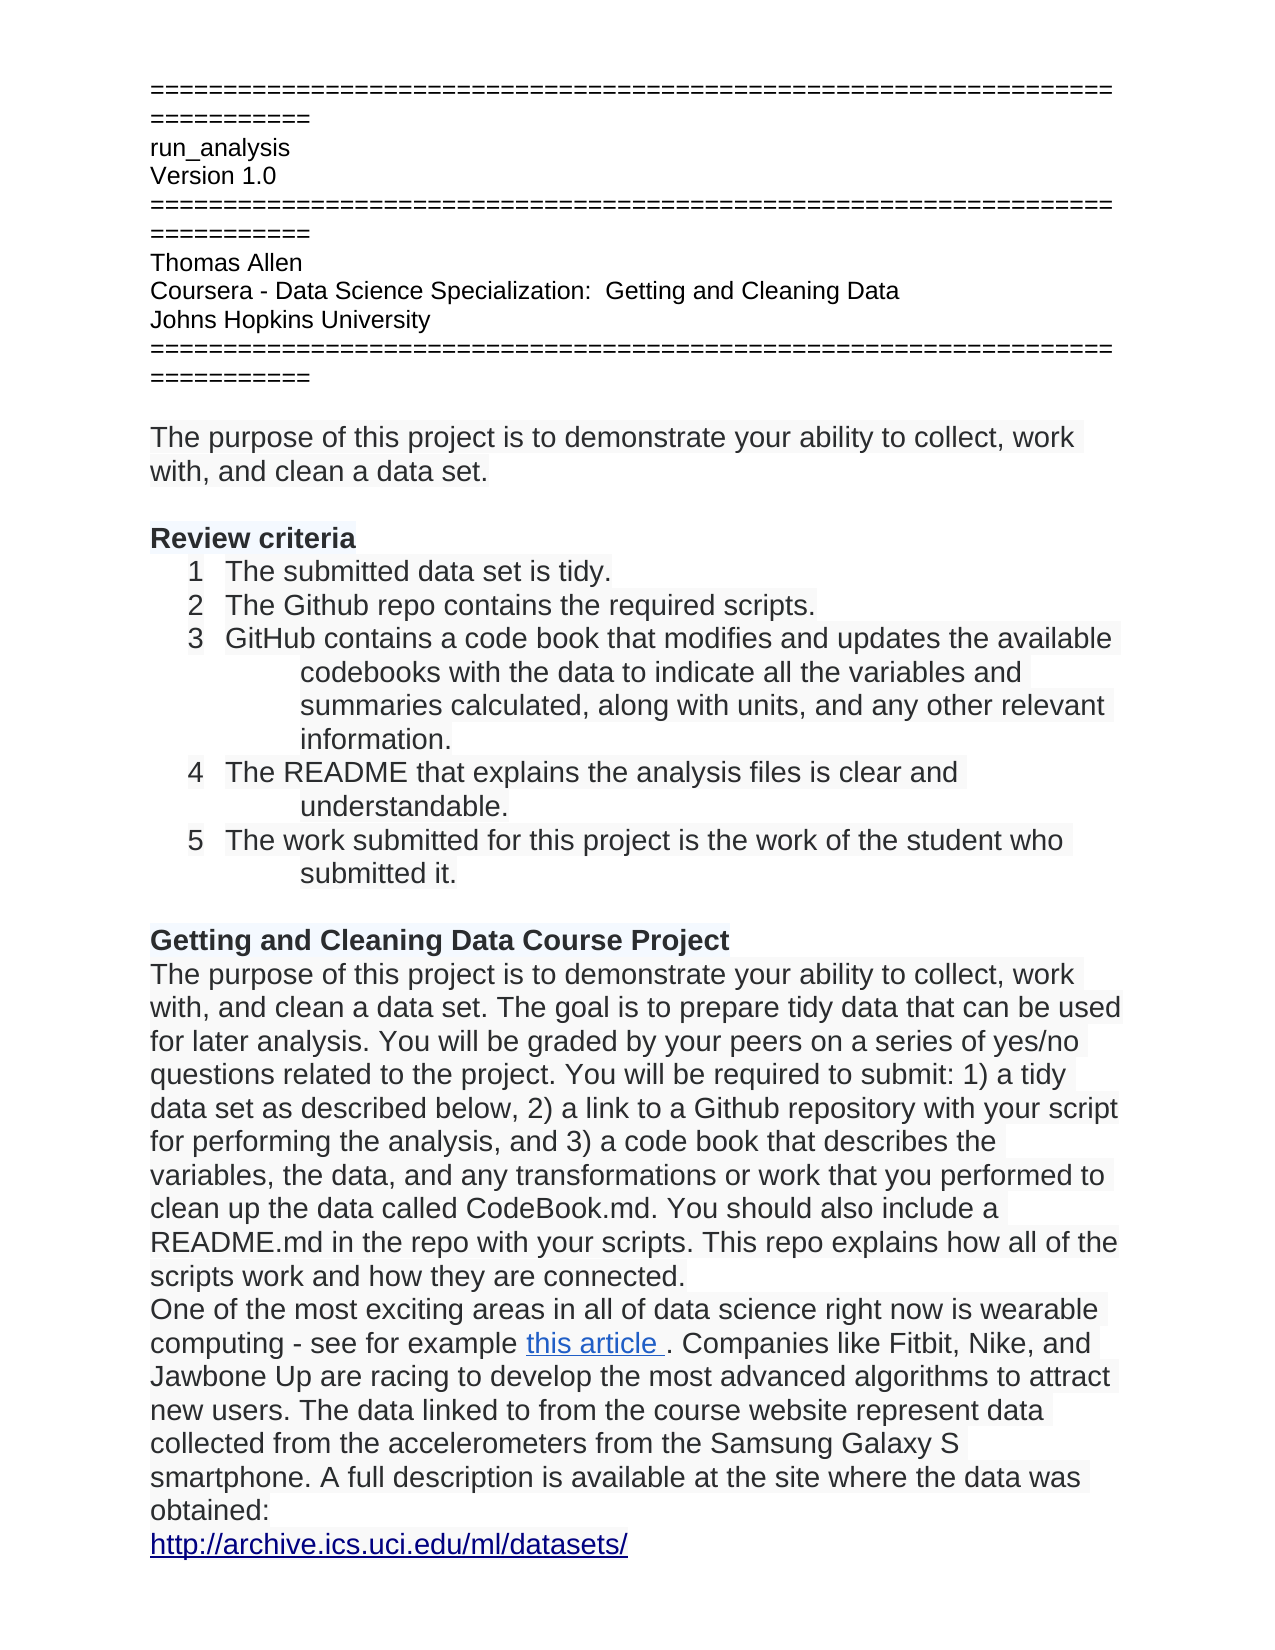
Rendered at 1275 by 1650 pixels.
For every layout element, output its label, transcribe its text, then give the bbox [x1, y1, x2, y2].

list GitHub contains a code book that modifies and updates the available codebooks with the data to indicate all the variables and summaries calculated, along with units, and any other relevant information. [187, 621, 1125, 755]
text http://archive.ics.uci.edu/ml/datasets/ [150, 1527, 1125, 1560]
list The submitted data set is tidy. [187, 554, 1125, 588]
text Version 1.0 [150, 161, 1125, 190]
text The purpose of this project is to demonstrate your ability to collect, work with, and clean a data set. The goal is to prepare tidy data that can be used for later analysis. You will be graded by your peers on a series of yes/no questions related to the project. You will be required to submit: 1) a tidy data set as described below, 2) a link to a Github repository with your script for performing the analysis, and 3) a code book that describes the variables, the data, and any transformations or work that you performed to clean up the data called CodeBook.md. You should also include a README.md in the repo with your scripts. This repo explains how all of the scripts work and how they are connected. [150, 957, 1125, 1292]
text One of the most exciting areas in all of data science right now is wearable computing - see for example this article . Companies like Fitbit, Nike, and Jawbone Up are racing to develop the most advanced algorithms to attract new users. The data linked to from the course website represent data collected from the accelerometers from the Samsung Galaxy S smartphone. A full description is available at the site where the data was obtained: [150, 1292, 1125, 1527]
text Coursera - Data Science Specialization: Getting and Cleaning Data [150, 276, 1125, 305]
text Thomas Allen [150, 247, 1125, 276]
text Johns Hopkins University [150, 305, 1125, 334]
text Review criteria [150, 521, 1125, 554]
text ============================================================================= [150, 190, 1125, 247]
list The work submitted for this project is the work of the student who submitted it. [187, 822, 1125, 889]
list The README that explains the analysis files is clear and understandable. [187, 755, 1125, 822]
text run_analysis [150, 132, 1125, 161]
text ============================================================================= [150, 334, 1125, 391]
text Getting and Cleaning Data Course Project [150, 923, 1125, 957]
text ============================================================================= [150, 75, 1125, 132]
text The purpose of this project is to demonstrate your ability to collect, work with, and clean a data set. [150, 420, 1125, 487]
list The Github repo contains the required scripts. [187, 588, 1125, 621]
